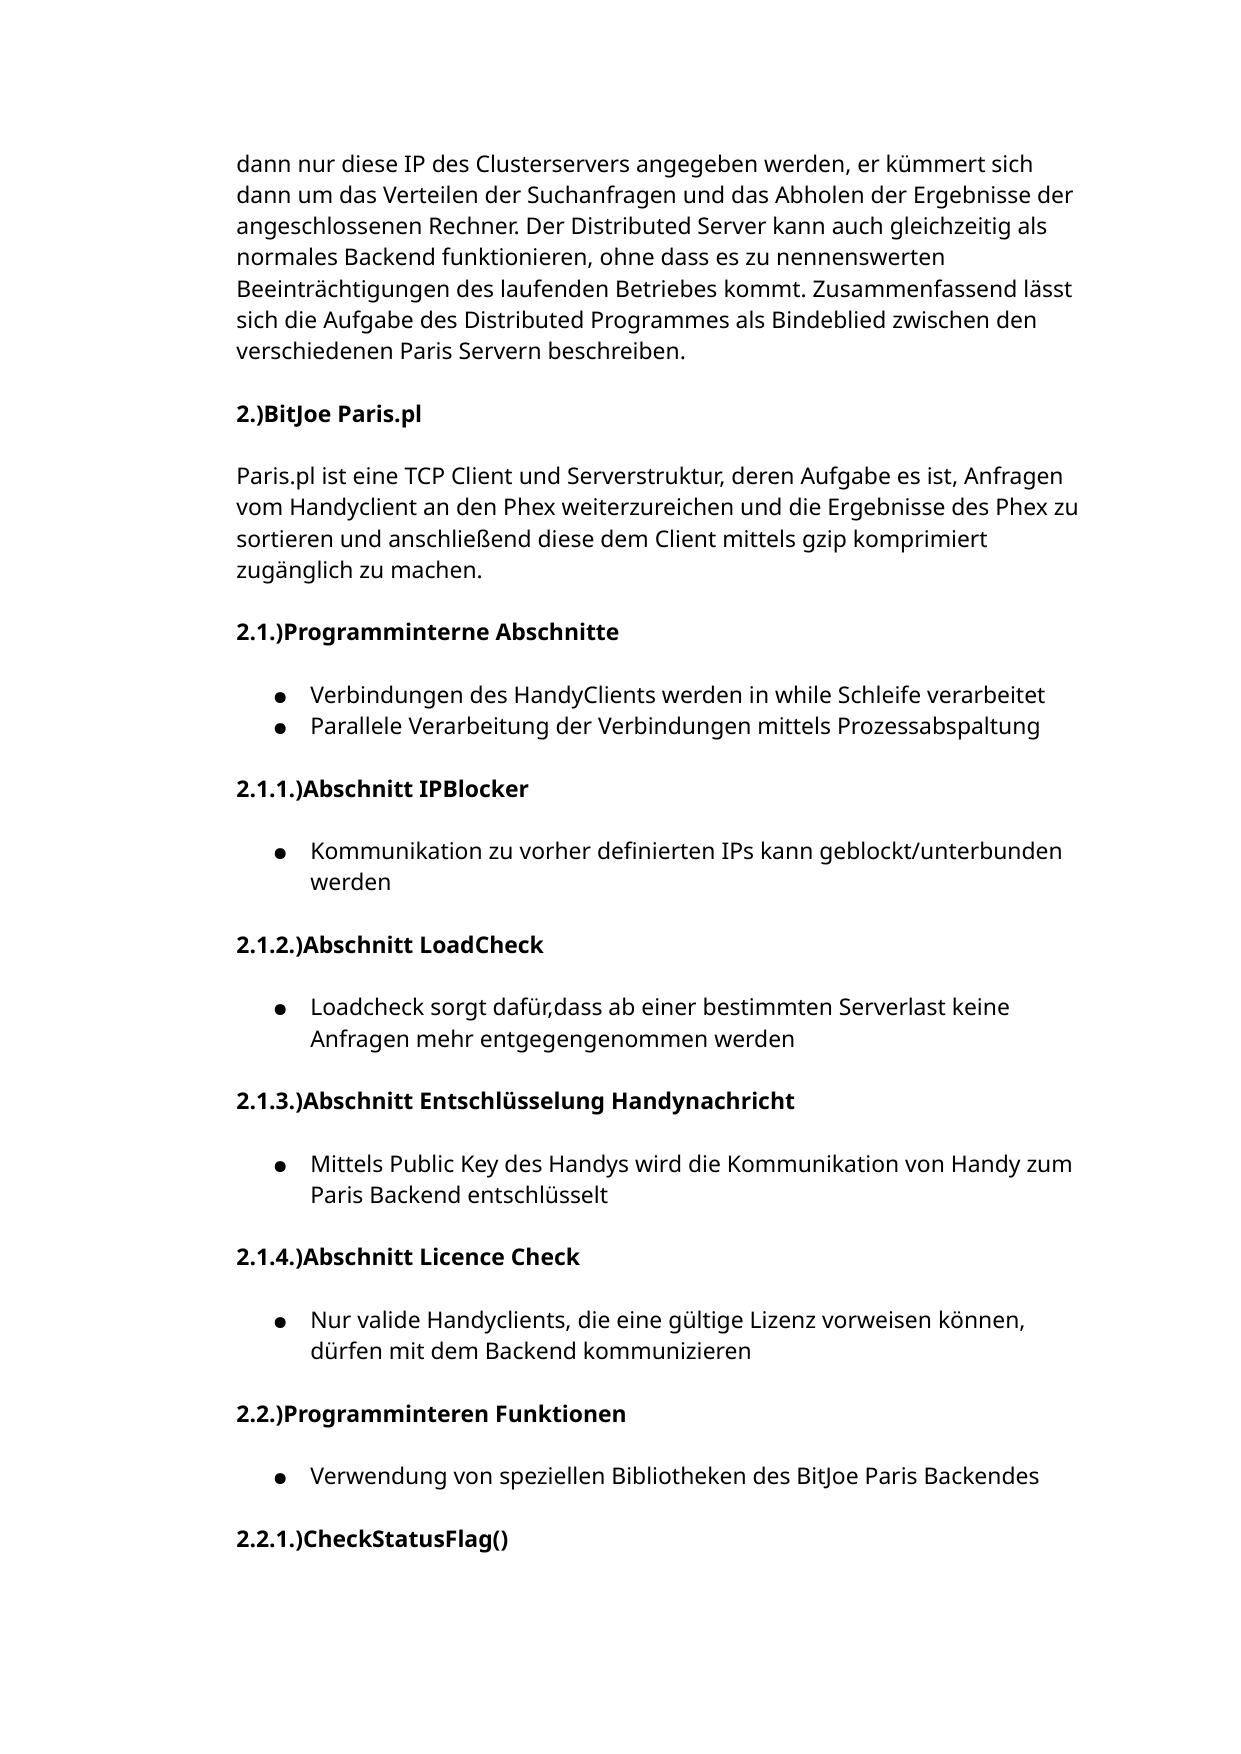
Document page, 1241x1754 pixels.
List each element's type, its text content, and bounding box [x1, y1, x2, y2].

list Kommunikation zu vorher definierten IPs kann geblockt/unterbunden werden [273, 835, 1093, 898]
text 2.2.1.)CheckStatusFlag() [236, 1523, 1093, 1554]
list Verwendung von speziellen Bibliotheken des BitJoe Paris Backendes [273, 1460, 1093, 1491]
text Paris.pl ist eine TCP Client und Serverstruktur, deren Aufgabe es ist, Anfragen vom Handyclient an den Phex weiterzureichen und die Ergebnisse des Phex zu sortieren und anschließend diese dem Client mittels gzip komprimiert zugänglich zu machen. [236, 460, 1093, 585]
text dann nur diese IP des Clusterservers angegeben werden, er kümmert sich dann um das Verteilen der Suchanfragen und das Abholen der Ergebnisse der angeschlossenen Rechner. Der Distributed Server kann auch gleichzeitig als normales Backend funktionieren, ohne dass es zu nennenswerten Beeinträchtigungen des laufenden Betriebes kommt. Zusammenfassend lässt sich die Aufgabe des Distributed Programmes als Bindeblied zwischen den verschiedenen Paris Servern beschreiben. [236, 148, 1093, 366]
text 2.1.1.)Abschnitt IPBlocker [236, 773, 1093, 804]
text 2.1.)Programminterne Abschnitte [236, 616, 1093, 648]
list Parallele Verarbeitung der Verbindungen mittels Prozessabspaltung [273, 710, 1093, 741]
text 2.2.)Programminteren Funktionen [236, 1398, 1093, 1429]
text 2.1.4.)Abschnitt Licence Check [236, 1241, 1093, 1273]
text 2.1.2.)Abschnitt LoadCheck [236, 929, 1093, 960]
list Verbindungen des HandyClients werden in while Schleife verarbeitet [273, 679, 1093, 710]
text 2.1.3.)Abschnitt Entschlüsselung Handynachricht [236, 1085, 1093, 1116]
list Mittels Public Key des Handys wird die Kommunikation von Handy zum Paris Backend entschlüsselt [273, 1148, 1093, 1210]
list Nur valide Handyclients, die eine gültige Lizenz vorweisen können, dürfen mit dem Backend kommunizieren [273, 1304, 1093, 1366]
list Loadcheck sorgt dafür,dass ab einer bestimmten Serverlast keine Anfragen mehr entgegengenommen werden [273, 991, 1093, 1054]
text 2.)BitJoe Paris.pl [236, 398, 1093, 429]
